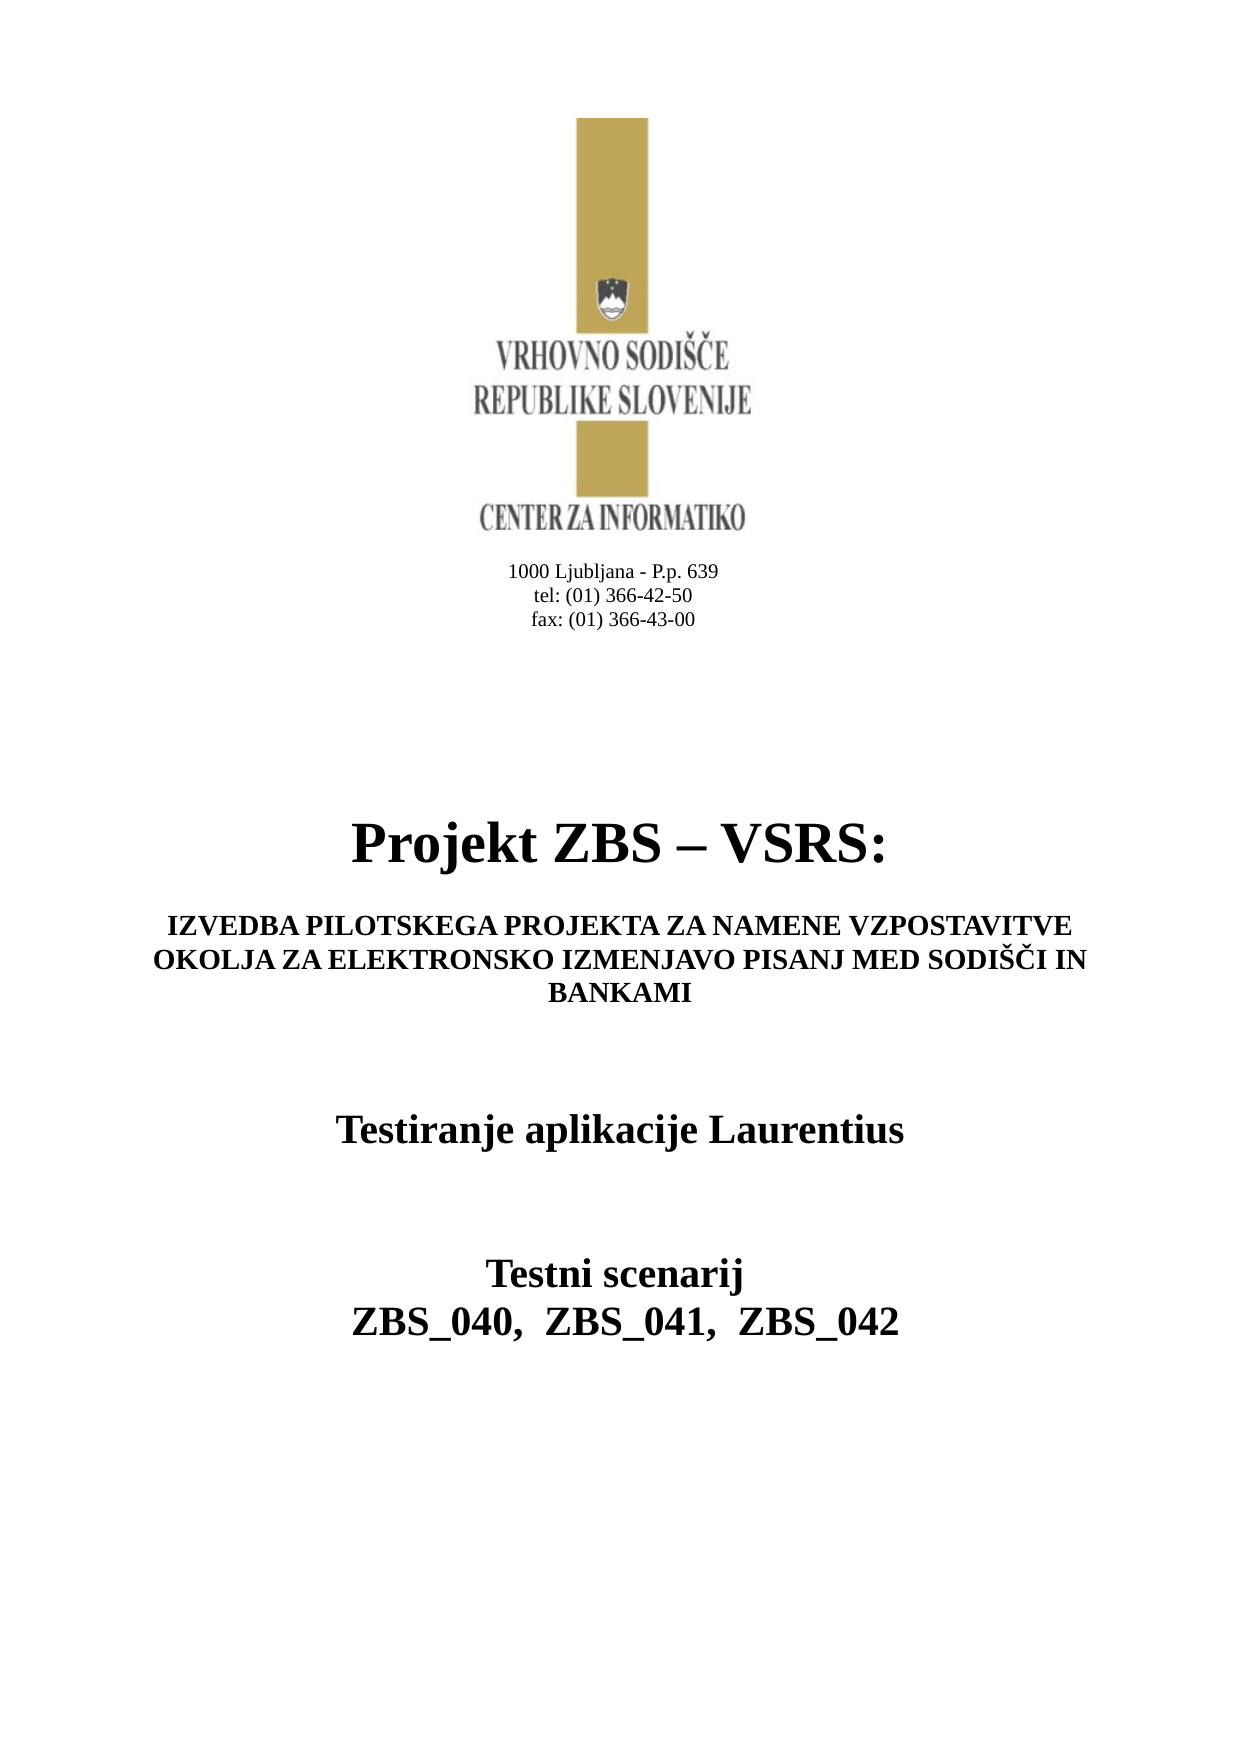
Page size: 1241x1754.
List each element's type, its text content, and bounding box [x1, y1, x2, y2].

text 1000 Ljubljana - P.p. 639 [378, 558, 847, 583]
text ZBS_040, ZBS_041, ZBS_042 [118, 1296, 1122, 1344]
text tel: (01) 366-42-50 [378, 583, 847, 607]
text IZVEDBA PILOTSKEGA PROJEKTA ZA NAMENE VZPOSTAVITVE OKOLJA ZA ELEKTRONSKO IZMENJAVO PISANJ MED SODIŠČI IN BANKAMI [118, 908, 1122, 1009]
picture [468, 118, 758, 537]
text Projekt ZBS – VSRS: [118, 808, 1122, 875]
text fax: (01) 366-43-00 [378, 607, 847, 631]
text Testni scenarij [118, 1248, 1122, 1296]
text Testiranje aplikacije Laurentius [118, 1105, 1122, 1153]
